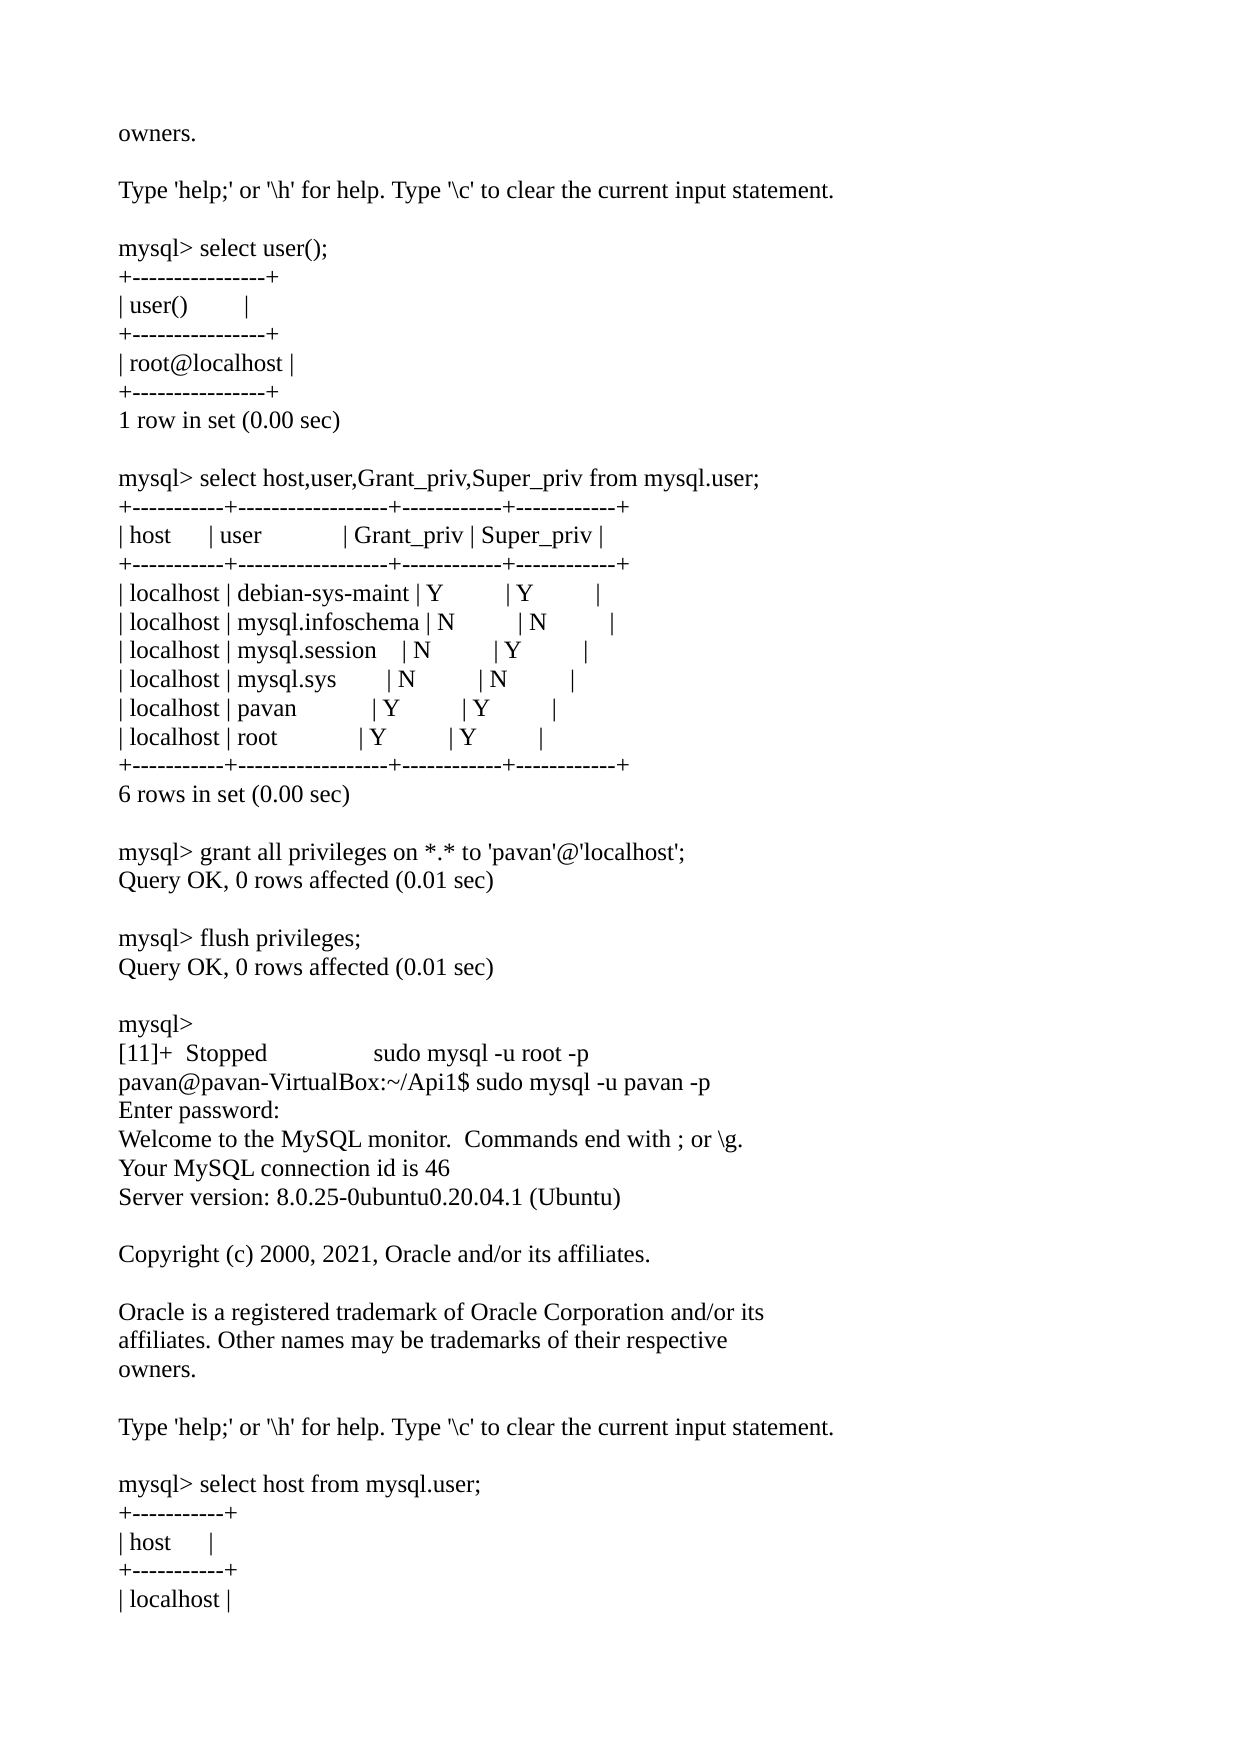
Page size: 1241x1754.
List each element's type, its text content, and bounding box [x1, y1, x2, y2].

text +-----------+------------------+------------+------------+ [118, 751, 1122, 779]
text mysql> flush privileges; [118, 923, 1122, 952]
text | localhost | mysql.session | N | Y | [118, 636, 1122, 664]
text +-----------+------------------+------------+------------+ [118, 549, 1122, 578]
text +----------------+ [118, 319, 1122, 348]
text Query OK, 0 rows affected (0.01 sec) [118, 952, 1122, 981]
text mysql> select host,user,Grant_priv,Super_priv from mysql.user; [118, 463, 1122, 492]
text +----------------+ [118, 377, 1122, 406]
text [11]+ Stopped sudo mysql -u root -p [118, 1038, 1122, 1067]
text affiliates. Other names may be trademarks of their respective [118, 1326, 1122, 1354]
text | localhost | mysql.sys | N | N | [118, 664, 1122, 693]
text | localhost | root | Y | Y | [118, 722, 1122, 751]
text | localhost | [118, 1584, 1122, 1613]
text Query OK, 0 rows affected (0.01 sec) [118, 866, 1122, 894]
text Welcome to the MySQL monitor. Commands end with ; or \g. [118, 1124, 1122, 1153]
text mysql> select user(); [118, 233, 1122, 262]
text +-----------+------------------+------------+------------+ [118, 492, 1122, 521]
text 6 rows in set (0.00 sec) [118, 779, 1122, 808]
text Type 'help;' or '\h' for help. Type '\c' to clear the current input statement. [118, 176, 1122, 204]
text | host | [118, 1527, 1122, 1556]
text Type 'help;' or '\h' for help. Type '\c' to clear the current input statement. [118, 1412, 1122, 1441]
text | root@localhost | [118, 348, 1122, 377]
text Server version: 8.0.25-0ubuntu0.20.04.1 (Ubuntu) [118, 1182, 1122, 1211]
text | localhost | mysql.infoschema | N | N | [118, 607, 1122, 636]
text | localhost | debian-sys-maint | Y | Y | [118, 578, 1122, 607]
text +-----------+ [118, 1556, 1122, 1584]
text Oracle is a registered trademark of Oracle Corporation and/or its [118, 1297, 1122, 1326]
text +-----------+ [118, 1498, 1122, 1527]
text Your MySQL connection id is 46 [118, 1153, 1122, 1182]
text +----------------+ [118, 262, 1122, 291]
text owners. [118, 1354, 1122, 1383]
text | host | user | Grant_priv | Super_priv | [118, 521, 1122, 549]
text | localhost | pavan | Y | Y | [118, 693, 1122, 722]
text pavan@pavan-VirtualBox:~/Api1$ sudo mysql -u pavan -p [118, 1067, 1122, 1096]
text 1 row in set (0.00 sec) [118, 406, 1122, 434]
text | user() | [118, 291, 1122, 319]
text Enter password: [118, 1096, 1122, 1124]
text owners. [118, 118, 1122, 147]
text mysql> select host from mysql.user; [118, 1469, 1122, 1498]
text mysql> grant all privileges on *.* to 'pavan'@'localhost'; [118, 837, 1122, 866]
text mysql> [118, 1009, 1122, 1038]
text Copyright (c) 2000, 2021, Oracle and/or its affiliates. [118, 1239, 1122, 1268]
